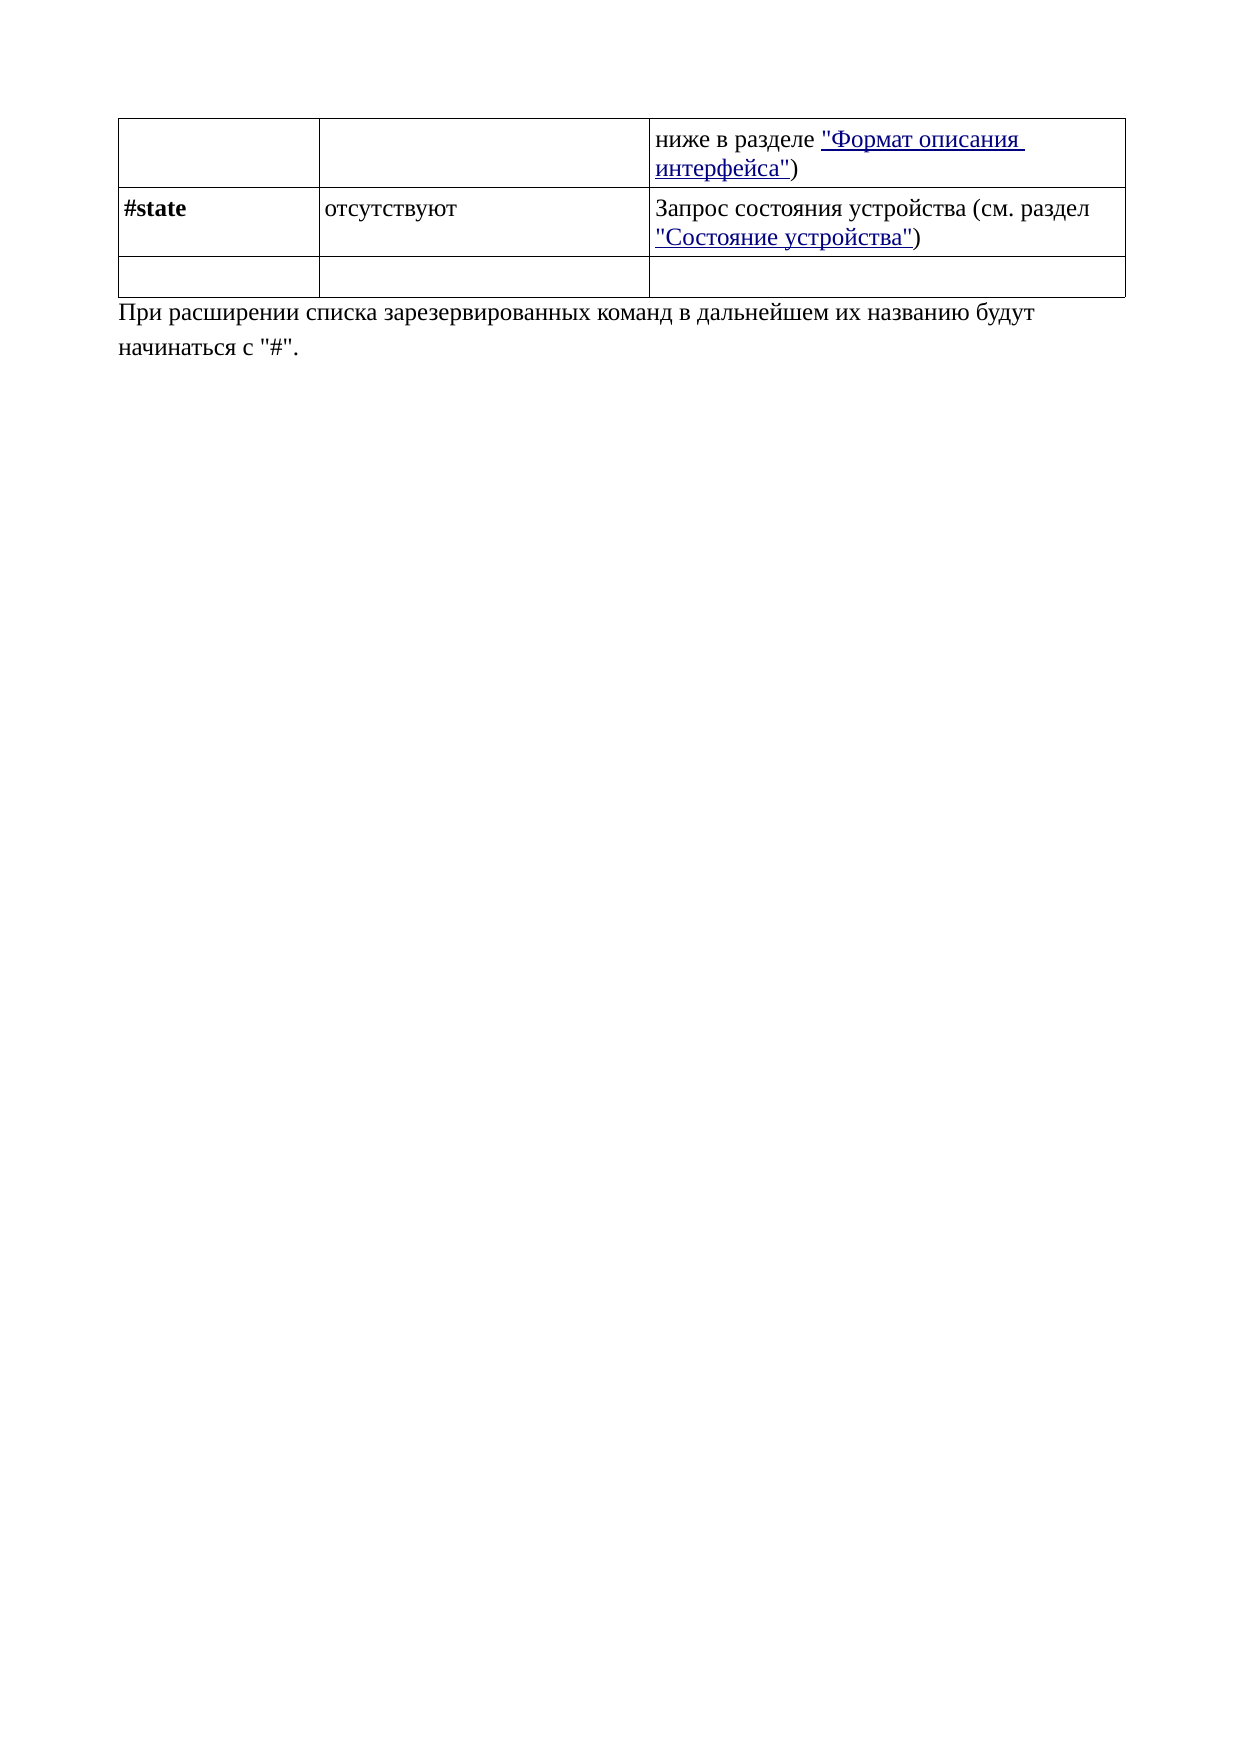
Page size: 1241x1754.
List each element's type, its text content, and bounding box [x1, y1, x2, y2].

table_cell [320, 257, 649, 297]
table_cell [650, 257, 1125, 297]
table_cell #state [119, 188, 319, 256]
table_cell [320, 119, 649, 187]
table_cell Запрос состояния устройства (см. раздел "Состояние устройства") [650, 188, 1125, 256]
table_cell [119, 119, 319, 187]
table_cell ниже в разделе "Формат описания интерфейса") [650, 119, 1125, 187]
table_cell [119, 257, 319, 297]
table_cell отсутствуют [320, 188, 649, 256]
text При расширении списка зарезервированных команд в дальнейшем их названию будут начинаться с "#". [118, 298, 1122, 360]
